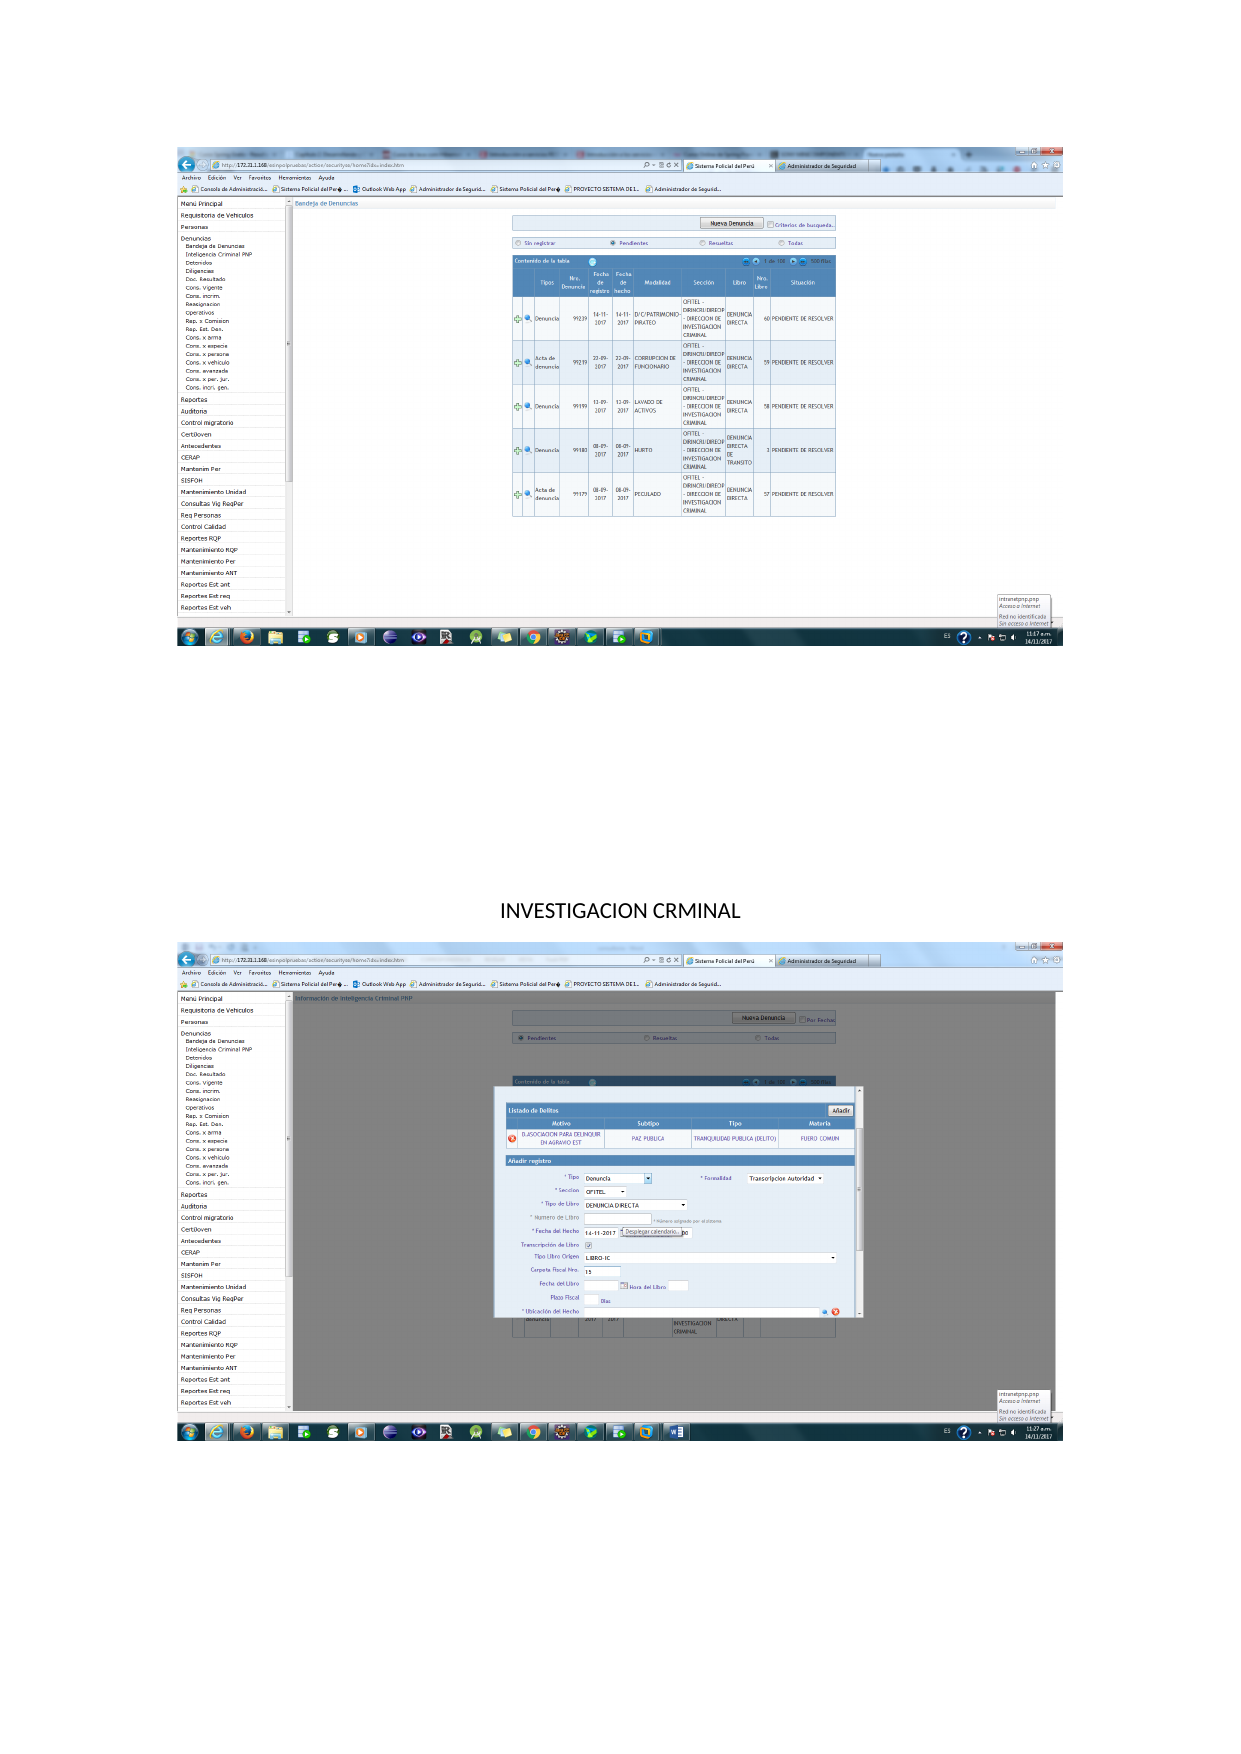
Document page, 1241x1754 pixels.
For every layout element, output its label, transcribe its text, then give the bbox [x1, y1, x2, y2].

text INVESTIGACION CRMINAL [177, 896, 1063, 924]
